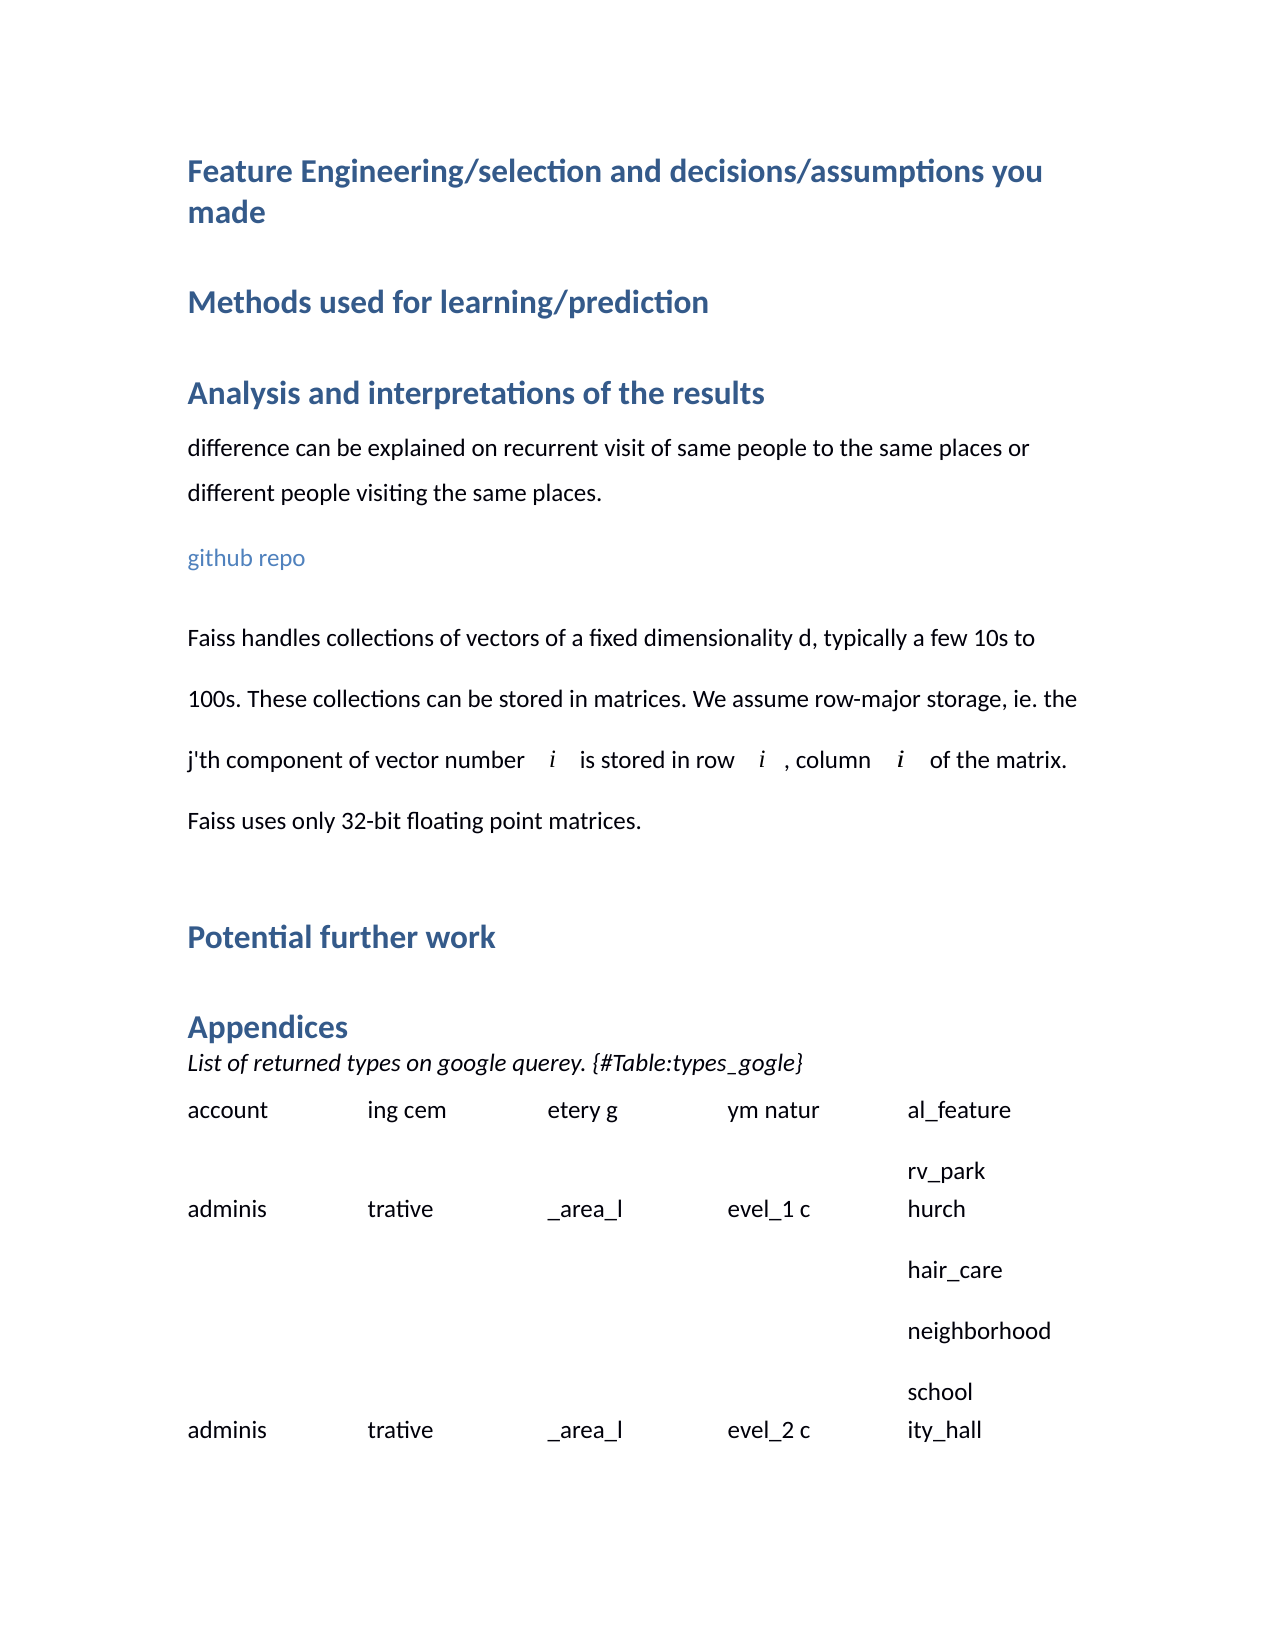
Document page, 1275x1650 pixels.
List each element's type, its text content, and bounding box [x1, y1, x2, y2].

table_cell _area_l [536, 1411, 716, 1448]
table_cell _area_l [536, 1189, 716, 1411]
subtitle Methods used for learning/prediction [187, 281, 1087, 322]
table_header ing cem [356, 1090, 536, 1189]
table_header account [176, 1090, 356, 1189]
text List of returned types on google querey. {#Table:types_gogle} [187, 1047, 1087, 1078]
text github repo [187, 542, 1087, 572]
table_cell trative [356, 1411, 536, 1448]
table_cell adminis [176, 1189, 356, 1411]
subtitle Feature Engineering/selection and decisions/assumptions you made [187, 150, 1087, 231]
table_cell ity_hall [896, 1411, 1076, 1448]
subtitle Appendices [187, 1007, 1087, 1047]
table_cell hurch hair_care neighborhood school [896, 1189, 1076, 1411]
table_header al_feature rv_park [896, 1090, 1076, 1189]
table_header ym natur [716, 1090, 896, 1189]
table_cell evel_2 c [716, 1411, 896, 1448]
table_cell adminis [176, 1411, 356, 1448]
table_cell trative [356, 1189, 536, 1411]
table_cell evel_1 c [716, 1189, 896, 1411]
table_header etery g [536, 1090, 716, 1189]
text Faiss handles collections of vectors of a fixed dimensionality d, typically a few 10s to 100s. These collections can be stored in matrices. We assume row-major storage, ie. the j'th component of vector number is stored in row , column of the matrix. Faiss uses only 32-bit floating point matrices. [187, 622, 1087, 835]
subtitle Analysis and interpretations of the results [187, 372, 1087, 413]
subtitle Potential further work [187, 916, 1087, 957]
text difference can be explained on recurrent visit of same people to the same places or different people visiting the same places. [187, 432, 1087, 508]
